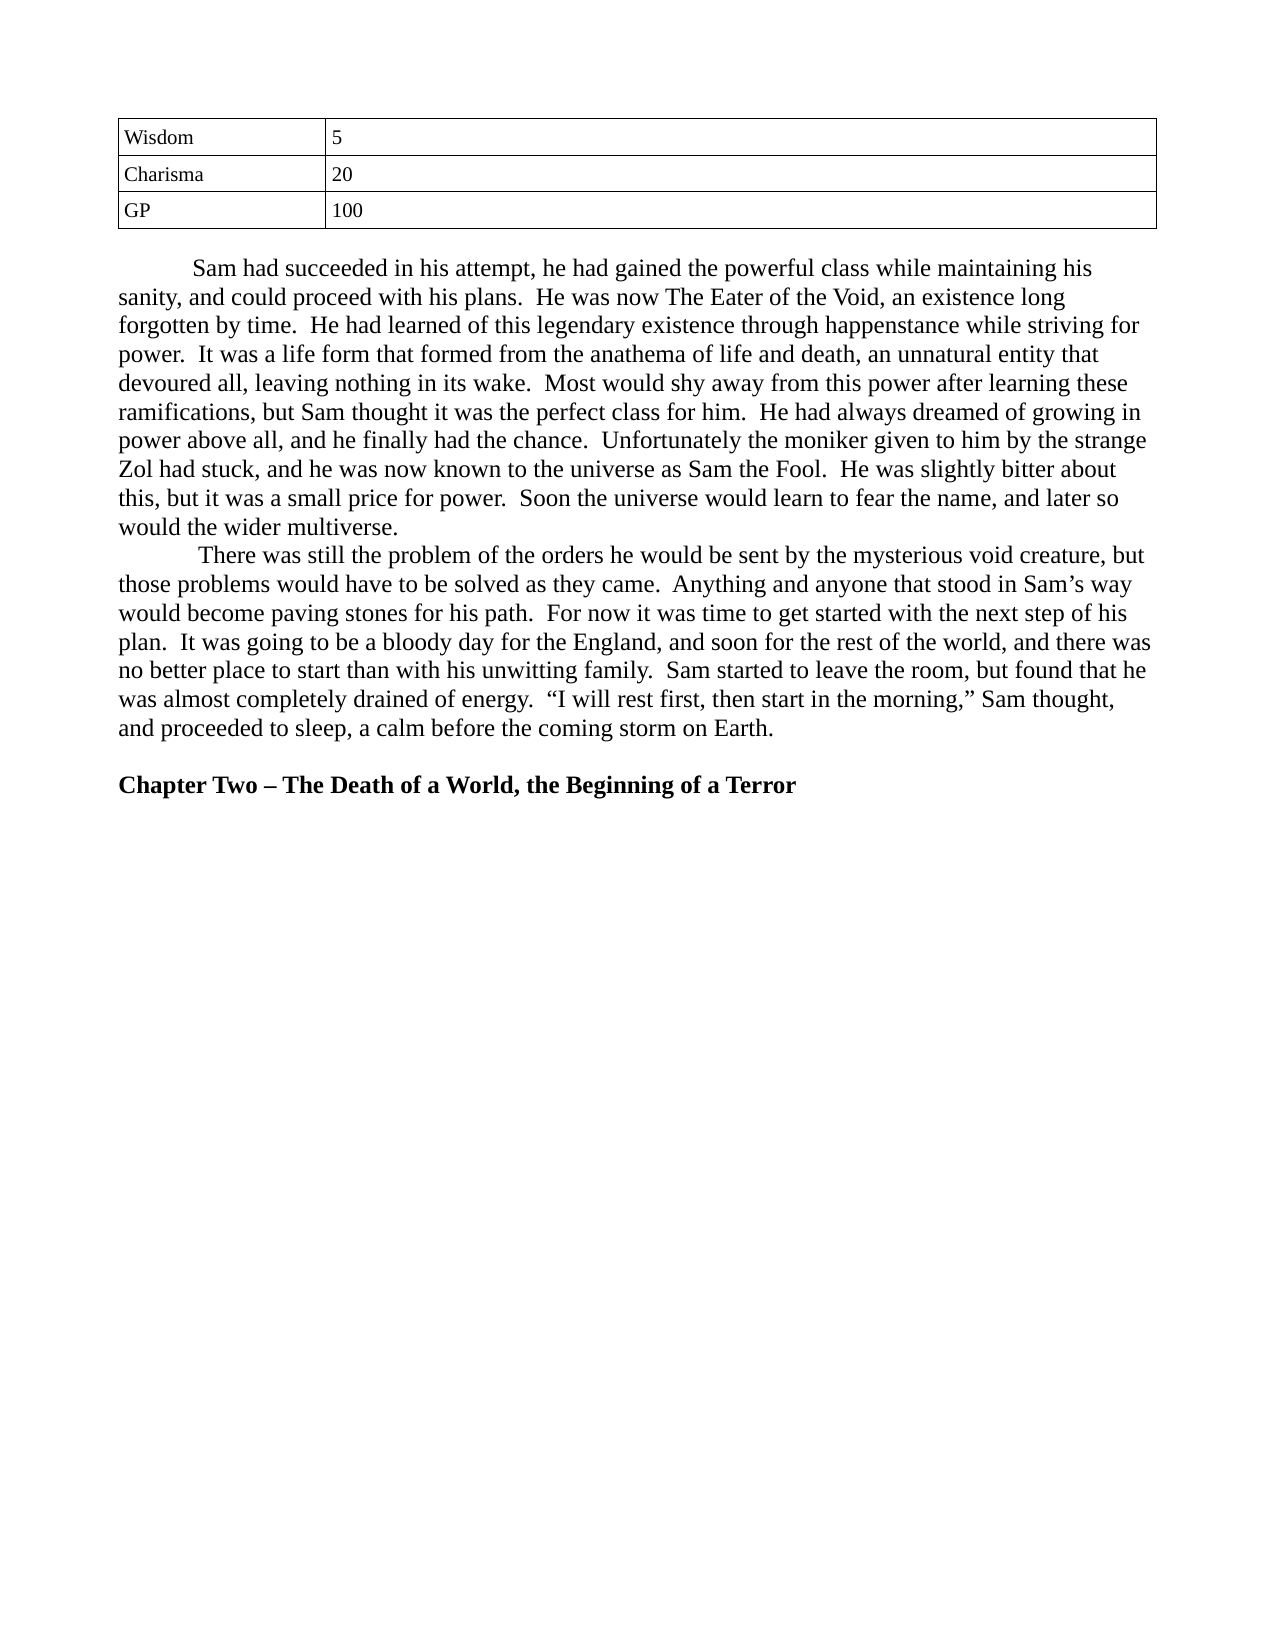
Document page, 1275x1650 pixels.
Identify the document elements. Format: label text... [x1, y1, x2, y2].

table_cell Wisdom [119, 119, 325, 155]
table_cell 20 [326, 156, 1156, 191]
table_cell 5 [326, 119, 1156, 155]
table_cell GP [119, 192, 325, 228]
table_cell Charisma [119, 156, 325, 191]
text There was still the problem of the orders he would be sent by the mysterious void creature, but those problems would have to be solved as they came. Anything and anyone that stood in Sam’s way would become paving stones for his path. For now it was time to get started with the next step of his plan. It was going to be a bloody day for the England, and soon for the rest of the world, and there was no better place to start than with his unwitting family. Sam started to leave the room, but found that he was almost completely drained of energy. “I will rest first, then start in the morning,” Sam thought, and proceeded to sleep, a calm before the coming storm on Earth. [118, 540, 1157, 742]
text Sam had succeeded in his attempt, he had gained the powerful class while maintaining his sanity, and could proceed with his plans. He was now The Eater of the Void, an existence long forgotten by time. He had learned of this legendary existence through happenstance while striving for power. It was a life form that formed from the anathema of life and death, an unnatural entity that devoured all, leaving nothing in its wake. Most would shy away from this power after learning these ramifications, but Sam thought it was the perfect class for him. He had always dreamed of growing in power above all, and he finally had the chance. Unfortunately the moniker given to him by the strange Zol had stuck, and he was now known to the universe as Sam the Fool. He was slightly bitter about this, but it was a small price for power. Soon the universe would learn to fear the name, and later so would the wider multiverse. [118, 253, 1157, 540]
text Chapter Two – The Death of a World, the Beginning of a Terror [118, 770, 1157, 799]
table_cell 100 [326, 192, 1156, 228]
